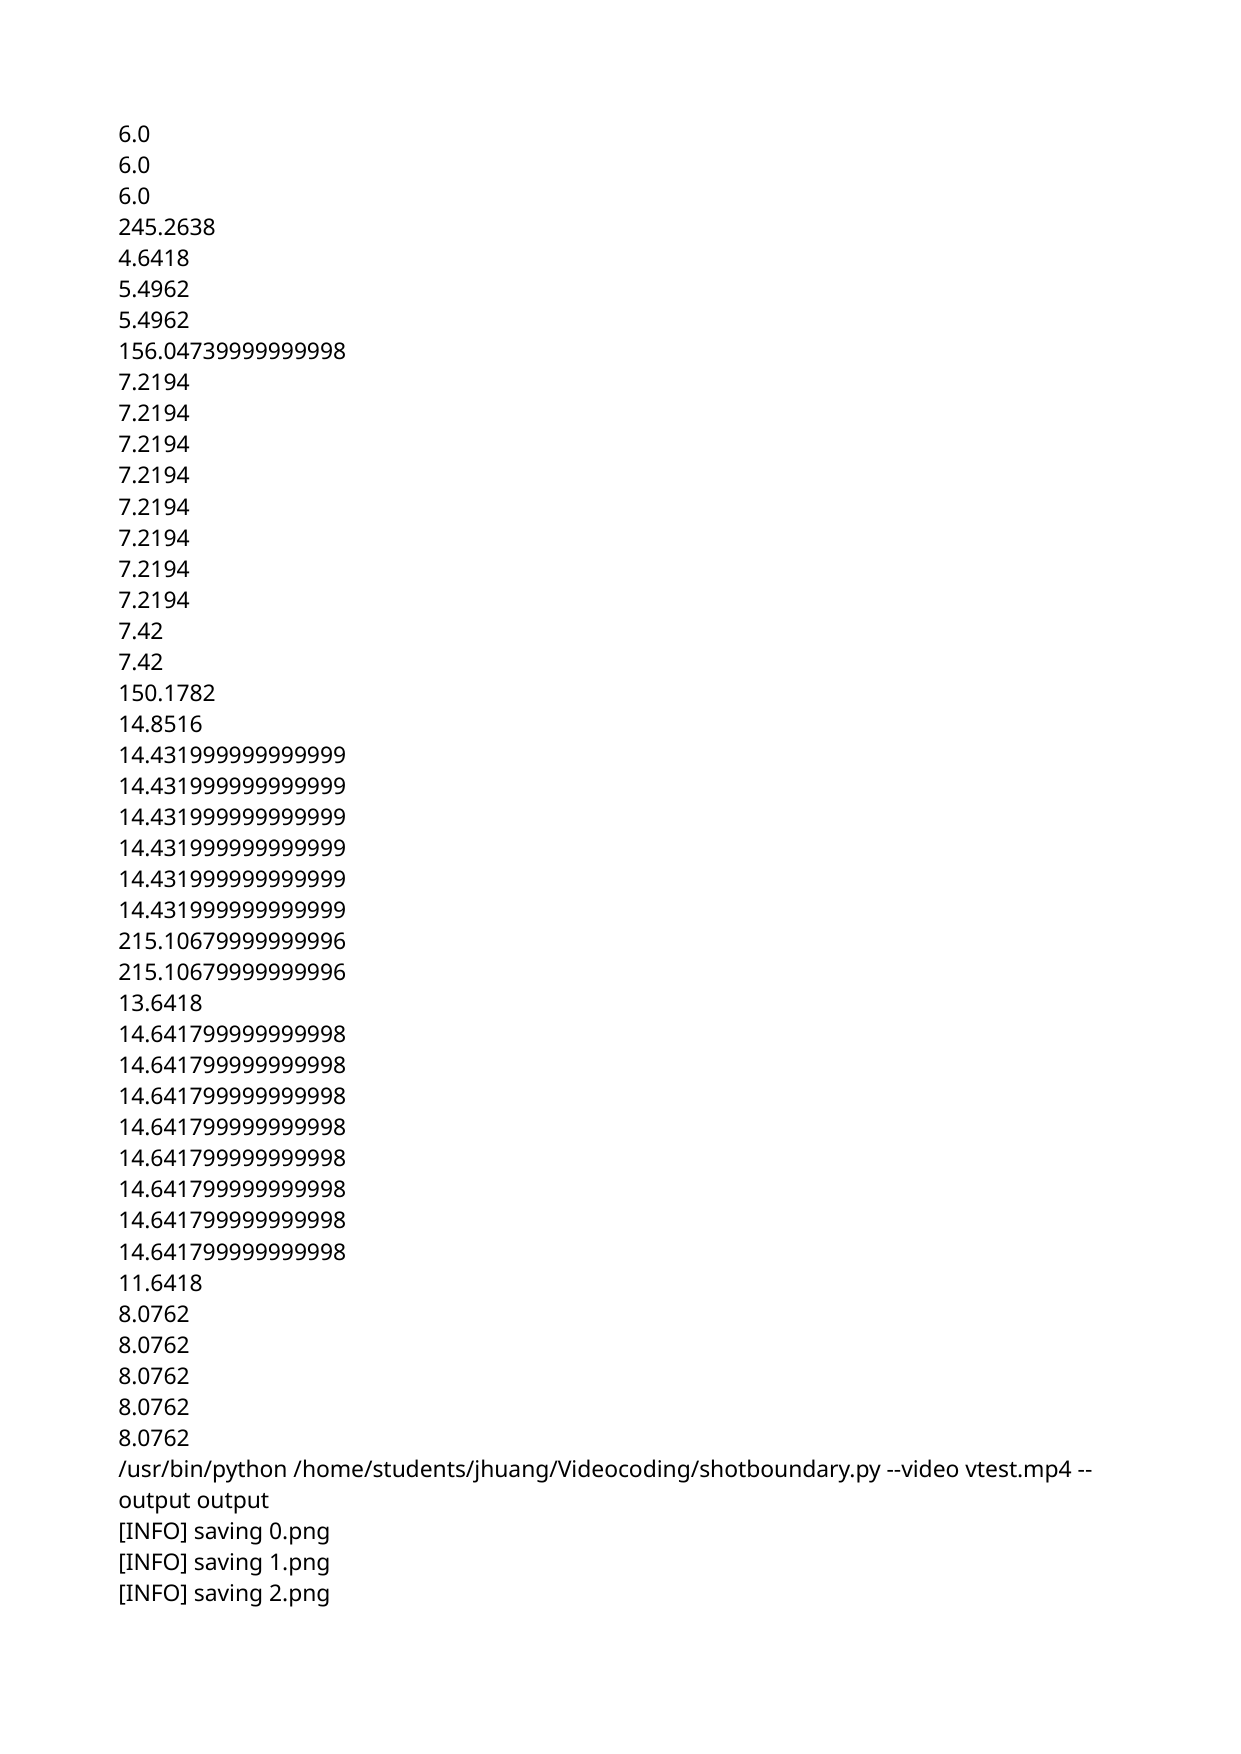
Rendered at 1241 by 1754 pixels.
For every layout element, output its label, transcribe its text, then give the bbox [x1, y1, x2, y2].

text [INFO] saving 2.png [118, 1577, 1122, 1608]
text 215.10679999999996 [118, 925, 1122, 956]
text 7.2194 [118, 459, 1122, 491]
text 6.0 [118, 149, 1122, 180]
text 6.0 [118, 180, 1122, 211]
text 14.431999999999999 [118, 863, 1122, 894]
text 14.641799999999998 [118, 1018, 1122, 1049]
text 8.0762 [118, 1298, 1122, 1329]
text 7.42 [118, 646, 1122, 677]
text 14.641799999999998 [118, 1173, 1122, 1204]
text /usr/bin/python /home/students/jhuang/Videocoding/shotboundary.py --video vtest.mp4 --output output [118, 1453, 1122, 1515]
text 8.0762 [118, 1422, 1122, 1453]
text 7.2194 [118, 522, 1122, 553]
text 14.641799999999998 [118, 1142, 1122, 1173]
text 14.431999999999999 [118, 832, 1122, 863]
text 245.2638 [118, 211, 1122, 242]
text 14.641799999999998 [118, 1049, 1122, 1080]
text 13.6418 [118, 987, 1122, 1018]
text 14.431999999999999 [118, 770, 1122, 801]
text 215.10679999999996 [118, 956, 1122, 987]
text 14.8516 [118, 708, 1122, 739]
text 7.2194 [118, 397, 1122, 428]
text 14.641799999999998 [118, 1236, 1122, 1267]
text 7.2194 [118, 553, 1122, 584]
text 4.6418 [118, 242, 1122, 273]
text 14.431999999999999 [118, 739, 1122, 770]
text 8.0762 [118, 1360, 1122, 1391]
text 8.0762 [118, 1329, 1122, 1360]
text 14.641799999999998 [118, 1111, 1122, 1142]
text 7.2194 [118, 491, 1122, 522]
text 14.641799999999998 [118, 1080, 1122, 1111]
text 5.4962 [118, 273, 1122, 304]
text 8.0762 [118, 1391, 1122, 1422]
text 7.2194 [118, 584, 1122, 615]
text 150.1782 [118, 677, 1122, 708]
text 156.04739999999998 [118, 335, 1122, 366]
text 14.641799999999998 [118, 1204, 1122, 1236]
text 7.42 [118, 615, 1122, 646]
text 14.431999999999999 [118, 801, 1122, 832]
text [INFO] saving 1.png [118, 1546, 1122, 1577]
text 6.0 [118, 118, 1122, 149]
text 7.2194 [118, 428, 1122, 459]
text 14.431999999999999 [118, 894, 1122, 925]
text 11.6418 [118, 1267, 1122, 1298]
text [INFO] saving 0.png [118, 1515, 1122, 1546]
text 7.2194 [118, 366, 1122, 397]
text 5.4962 [118, 304, 1122, 335]
